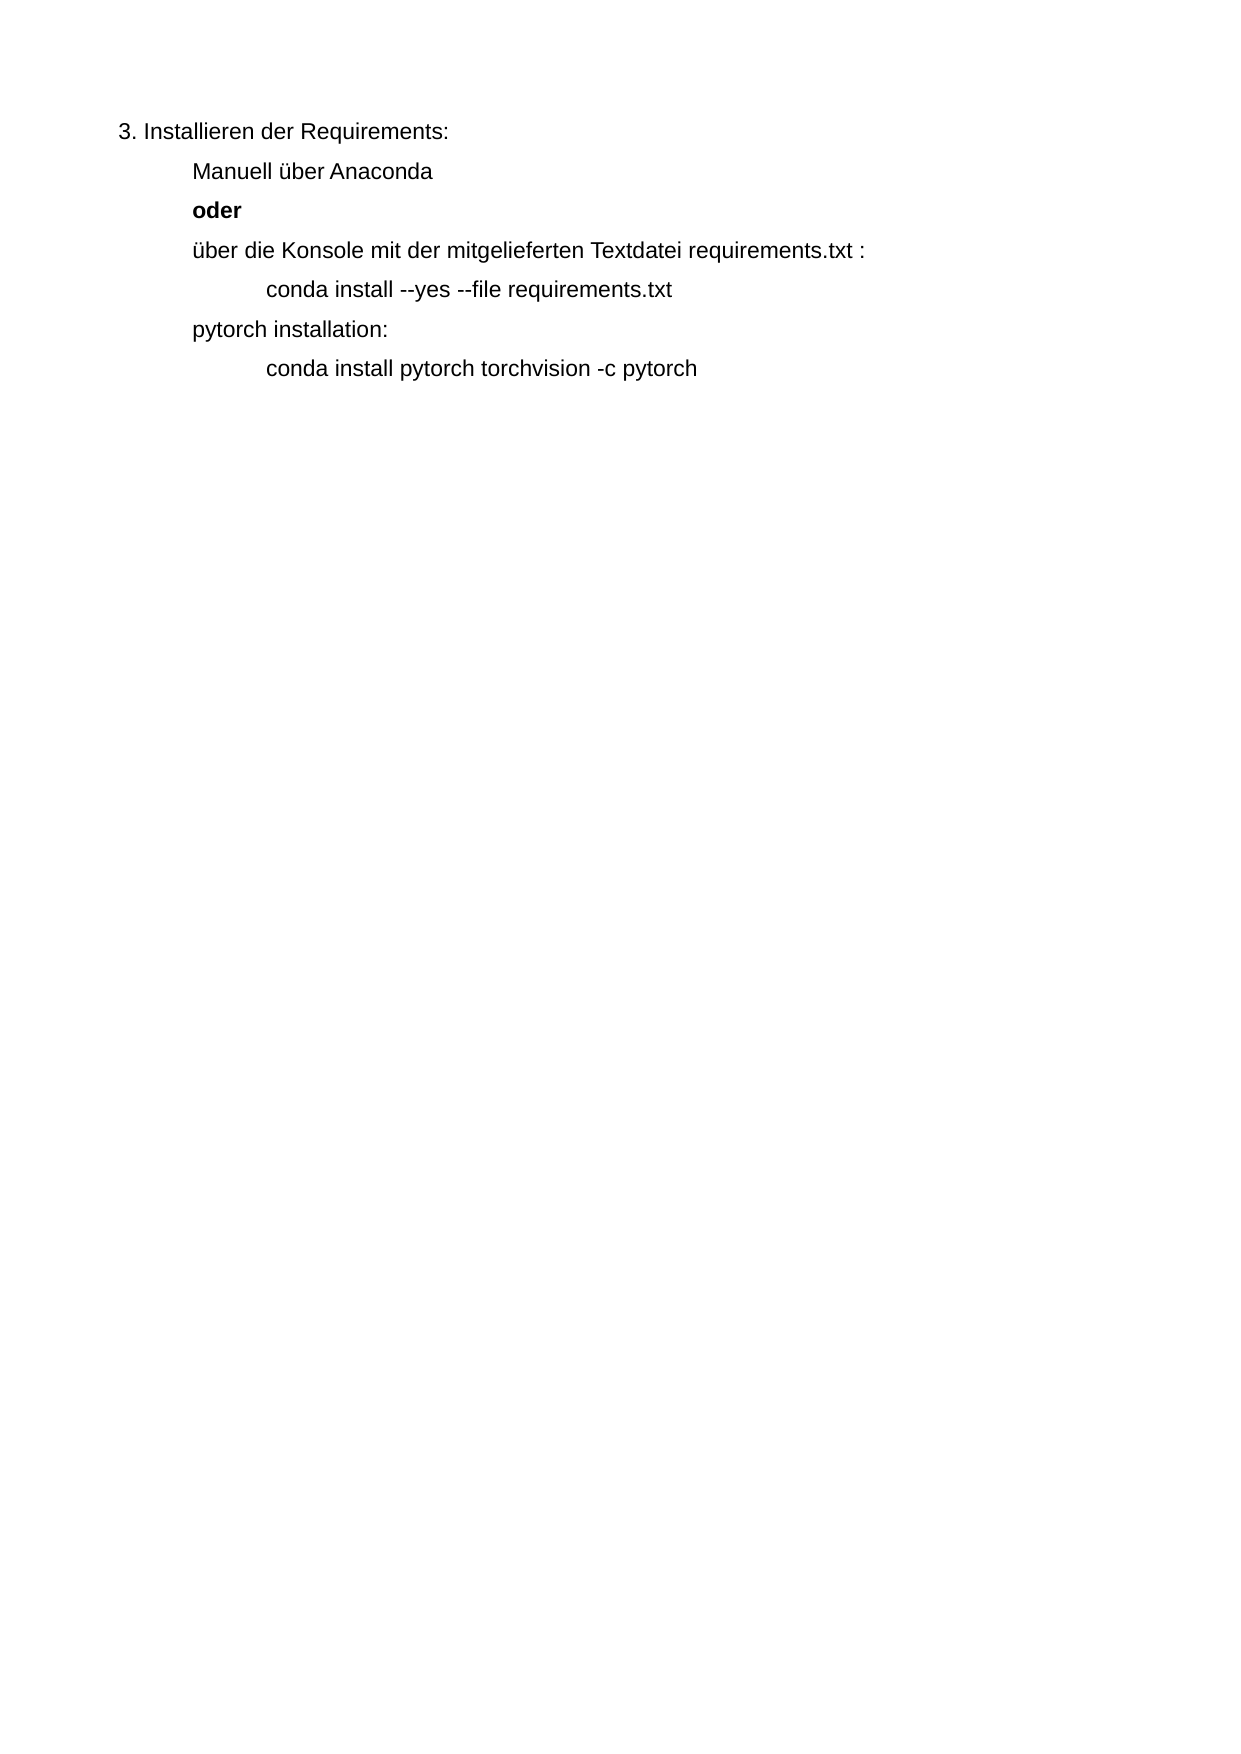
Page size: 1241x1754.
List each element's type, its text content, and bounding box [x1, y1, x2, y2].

text pytorch installation: [118, 316, 1122, 342]
text 3. Installieren der Requirements: [118, 118, 1122, 144]
text conda install --yes --file requirements.txt [118, 276, 1122, 302]
text Manuell über Anaconda [118, 158, 1122, 184]
text oder [118, 197, 1122, 223]
text conda install pytorch torchvision -c pytorch [118, 355, 1122, 381]
text über die Konsole mit der mitgelieferten Textdatei requirements.txt : [118, 237, 1122, 263]
